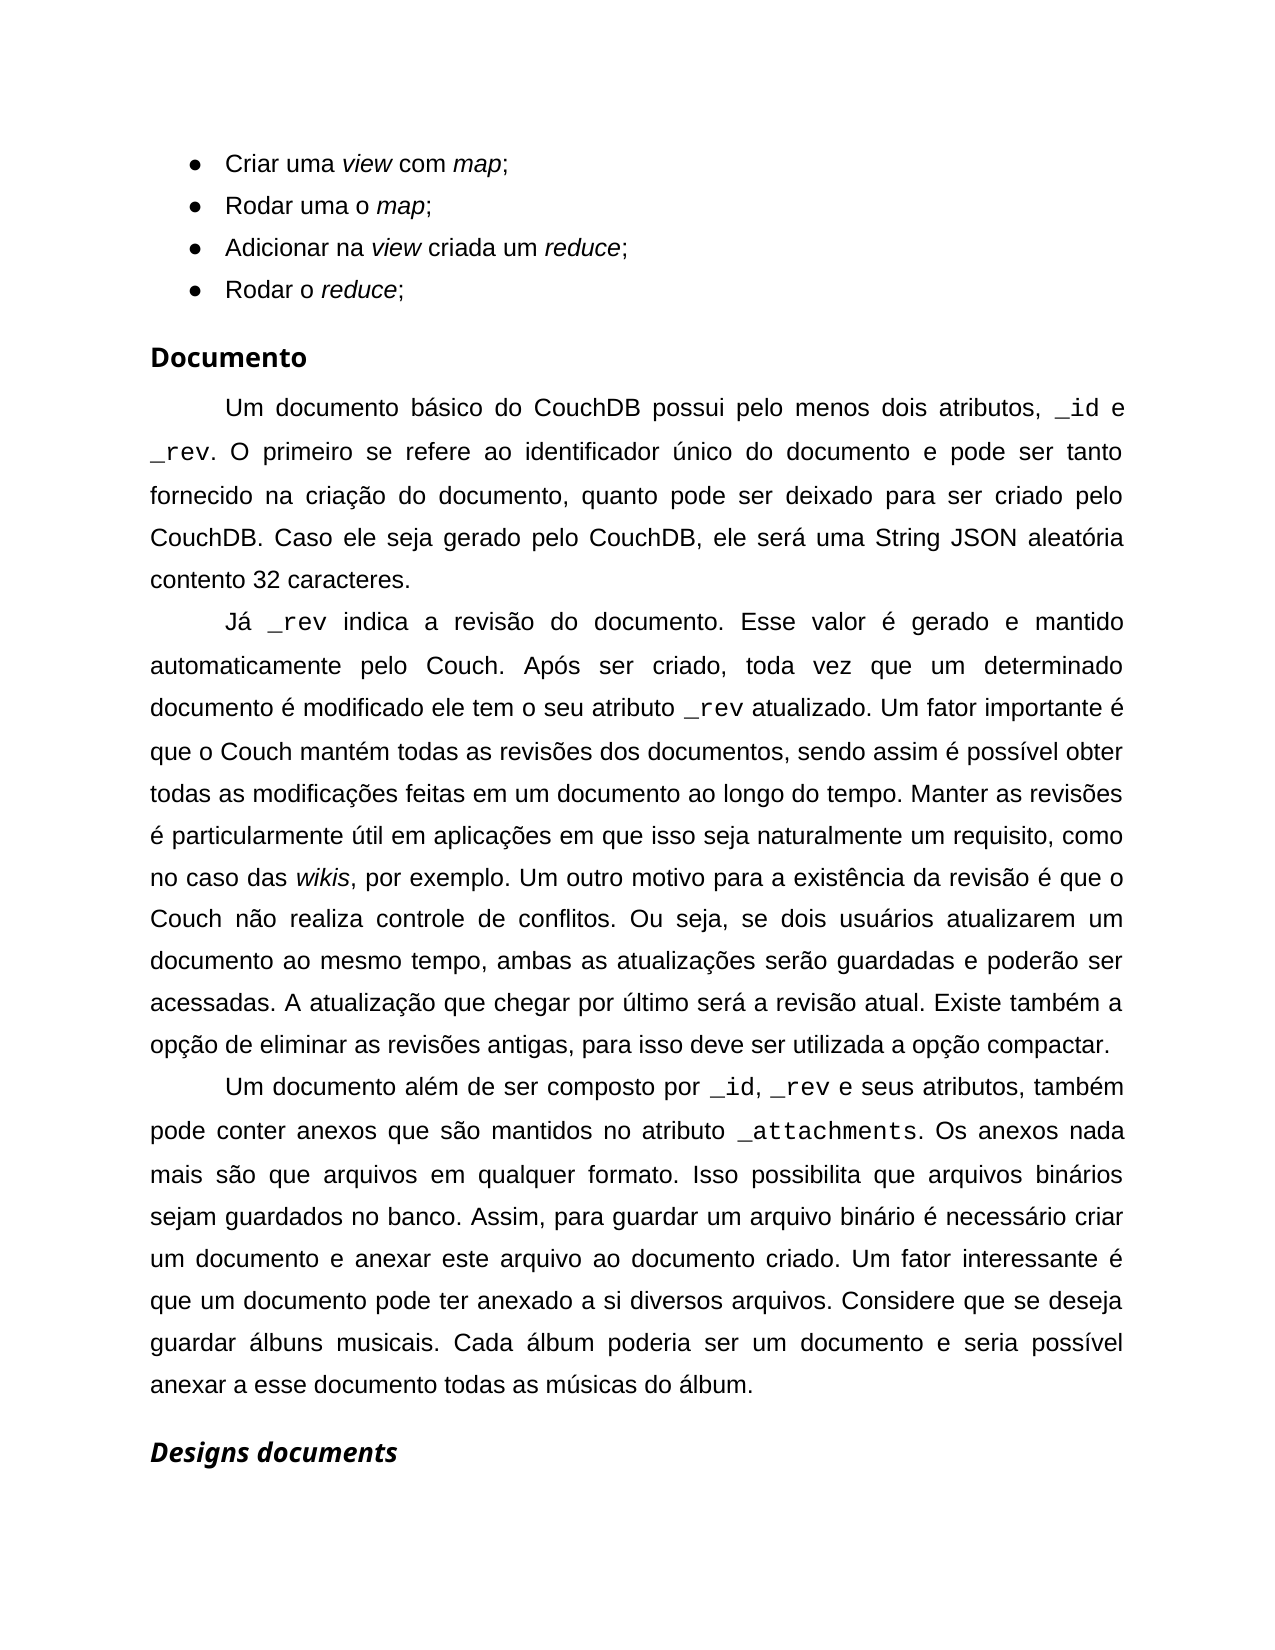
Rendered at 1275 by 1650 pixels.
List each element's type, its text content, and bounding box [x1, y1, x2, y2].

subtitle Designs documents [150, 1433, 1125, 1470]
text Um documento além de ser composto por _id, _rev e seus atributos, também pode conter anexos que são mantidos no atributo _attachments. Os anexos nada mais são que arquivos em qualquer formato. Isso possibilita que arquivos binários sejam guardados no banco. Assim, para guardar um arquivo binário é necessário criar um documento e anexar este arquivo ao documento criado. Um fator interessante é que um documento pode ter anexado a si diversos arquivos. Considere que se deseja guardar álbuns musicais. Cada álbum poderia ser um documento e seria possível anexar a esse documento todas as músicas do álbum. [150, 1073, 1125, 1398]
list Rodar uma o map; [187, 192, 1125, 220]
text Já _rev indica a revisão do documento. Esse valor é gerado e mantido automaticamente pelo Couch. Após ser criado, toda vez que um determinado documento é modificado ele tem o seu atributo _rev atualizado. Um fator importante é que o Couch mantém todas as revisões dos documentos, sendo assim é possível obter todas as modificações feitas em um documento ao longo do tempo. Manter as revisões é particularmente útil em aplicações em que isso seja naturalmente um requisito, como no caso das wikis, por exemplo. Um outro motivo para a existência da revisão é que o Couch não realiza controle de conflitos. Ou seja, se dois usuários atualizarem um documento ao mesmo tempo, ambas as atualizações serão guardadas e poderão ser acessadas. A atualização que chegar por último será a revisão atual. Existe também a opção de eliminar as revisões antigas, para isso deve ser utilizada a opção compactar. [150, 608, 1125, 1059]
list Adicionar na view criada um reduce; [187, 234, 1125, 262]
list Criar uma view com map; [187, 150, 1125, 178]
text Um documento básico do CouchDB possui pelo menos dois atributos, _id e _rev. O primeiro se refere ao identificador único do documento e pode ser tanto fornecido na criação do documento, quanto pode ser deixado para ser criado pelo CouchDB. Caso ele seja gerado pelo CouchDB, ele será uma String JSON aleatória contento 32 caracteres. [150, 394, 1125, 594]
list Rodar o reduce; [187, 276, 1125, 303]
subtitle Documento [150, 338, 1125, 375]
